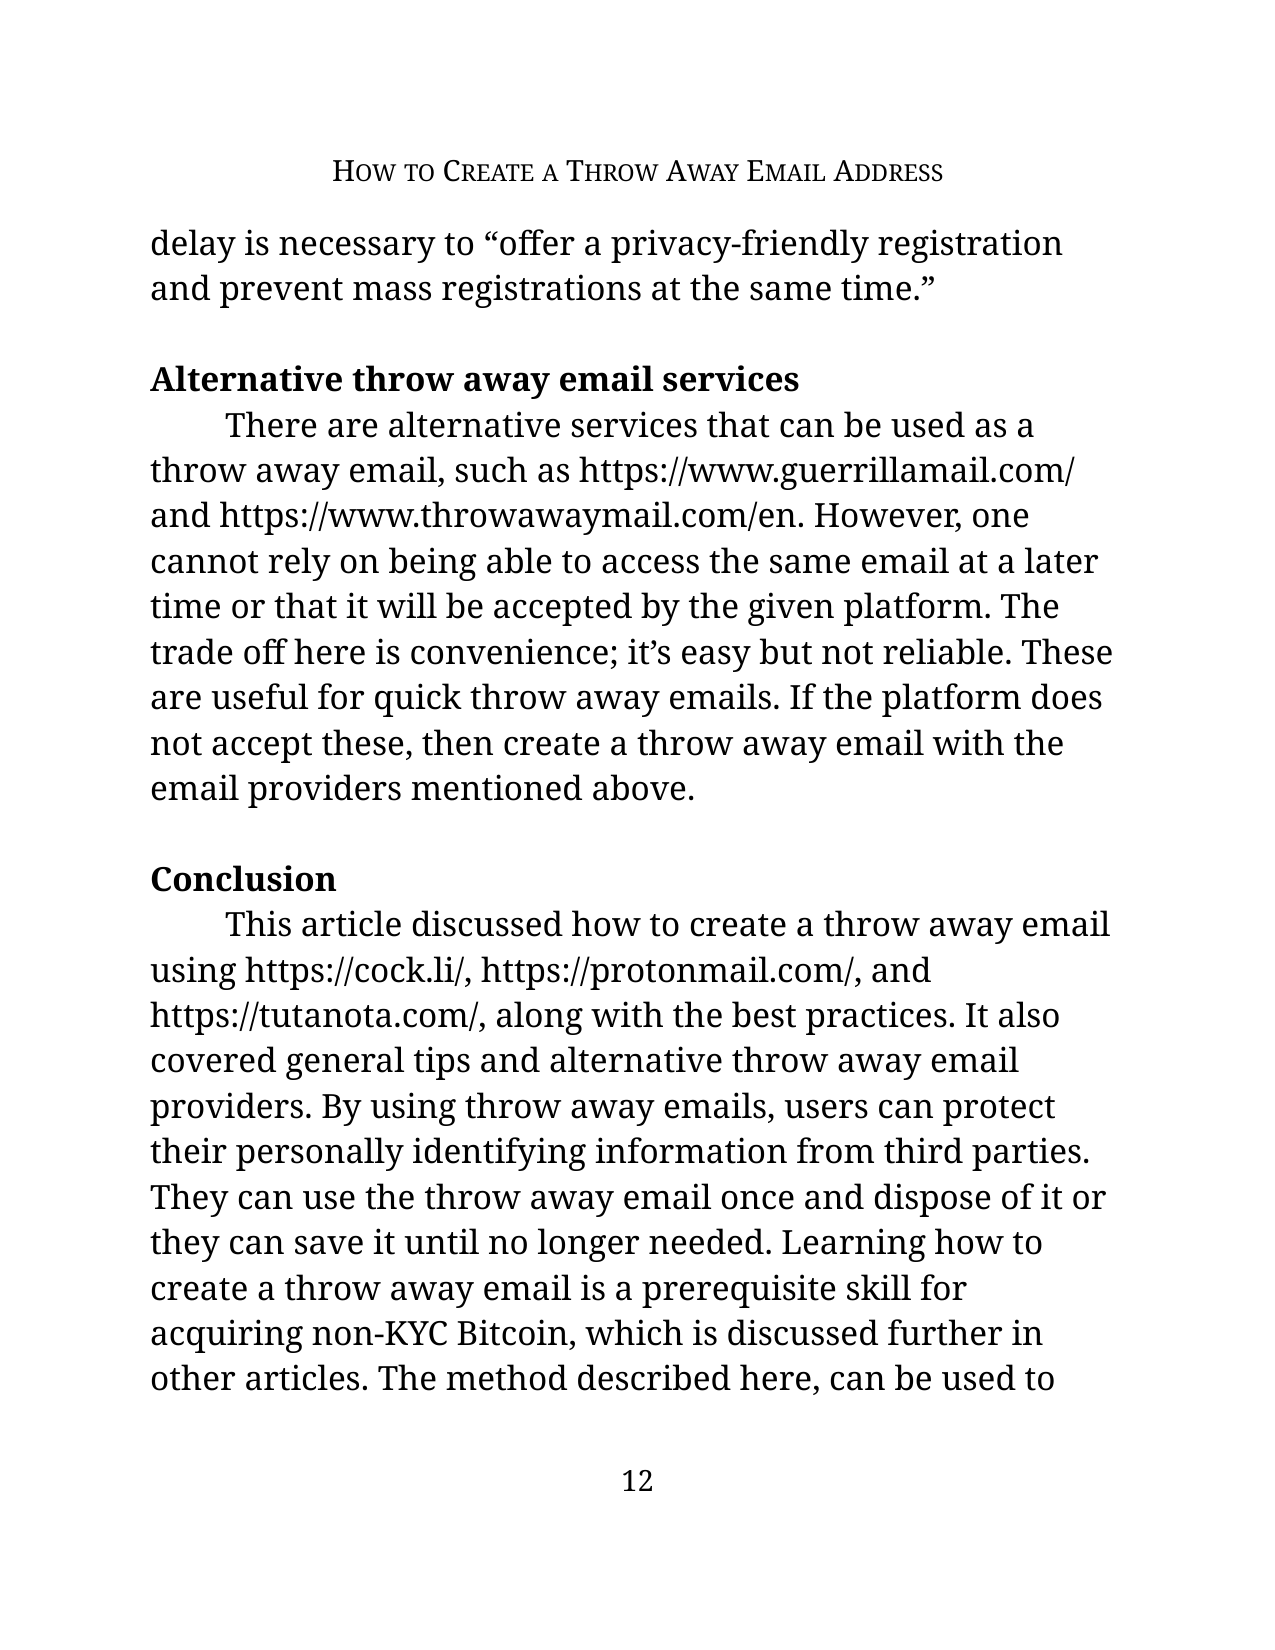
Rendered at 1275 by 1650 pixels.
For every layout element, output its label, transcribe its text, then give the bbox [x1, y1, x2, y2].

text There are alternative services that can be used as a throw away email, such as https://www.guerrillamail.com/ and https://www.throwawaymail.com/en. However, one cannot rely on being able to access the same email at a later time or that it will be accepted by the given platform. The trade off here is convenience; it’s easy but not reliable. These are useful for quick throw away emails. If the platform does not accept these, then create a throw away email with the email providers mentioned above. [150, 401, 1125, 810]
text Alternative throw away email services [150, 356, 1125, 401]
text Conclusion [150, 856, 1125, 901]
text This article discussed how to create a throw away email using https://cock.li/, https://protonmail.com/, and https://tutanota.com/, along with the best practices. It also covered general tips and alternative throw away email providers. By using throw away emails, users can protect their personally identifying information from third parties. They can use the throw away email once and dispose of it or they can save it until no longer needed. Learning how to create a throw away email is a prerequisite skill for acquiring non-KYC Bitcoin, which is discussed further in other articles. The method described here, can be used to [150, 901, 1125, 1401]
text delay is necessary to “offer a privacy-friendly registration and prevent mass registrations at the same time.” [150, 220, 1125, 311]
